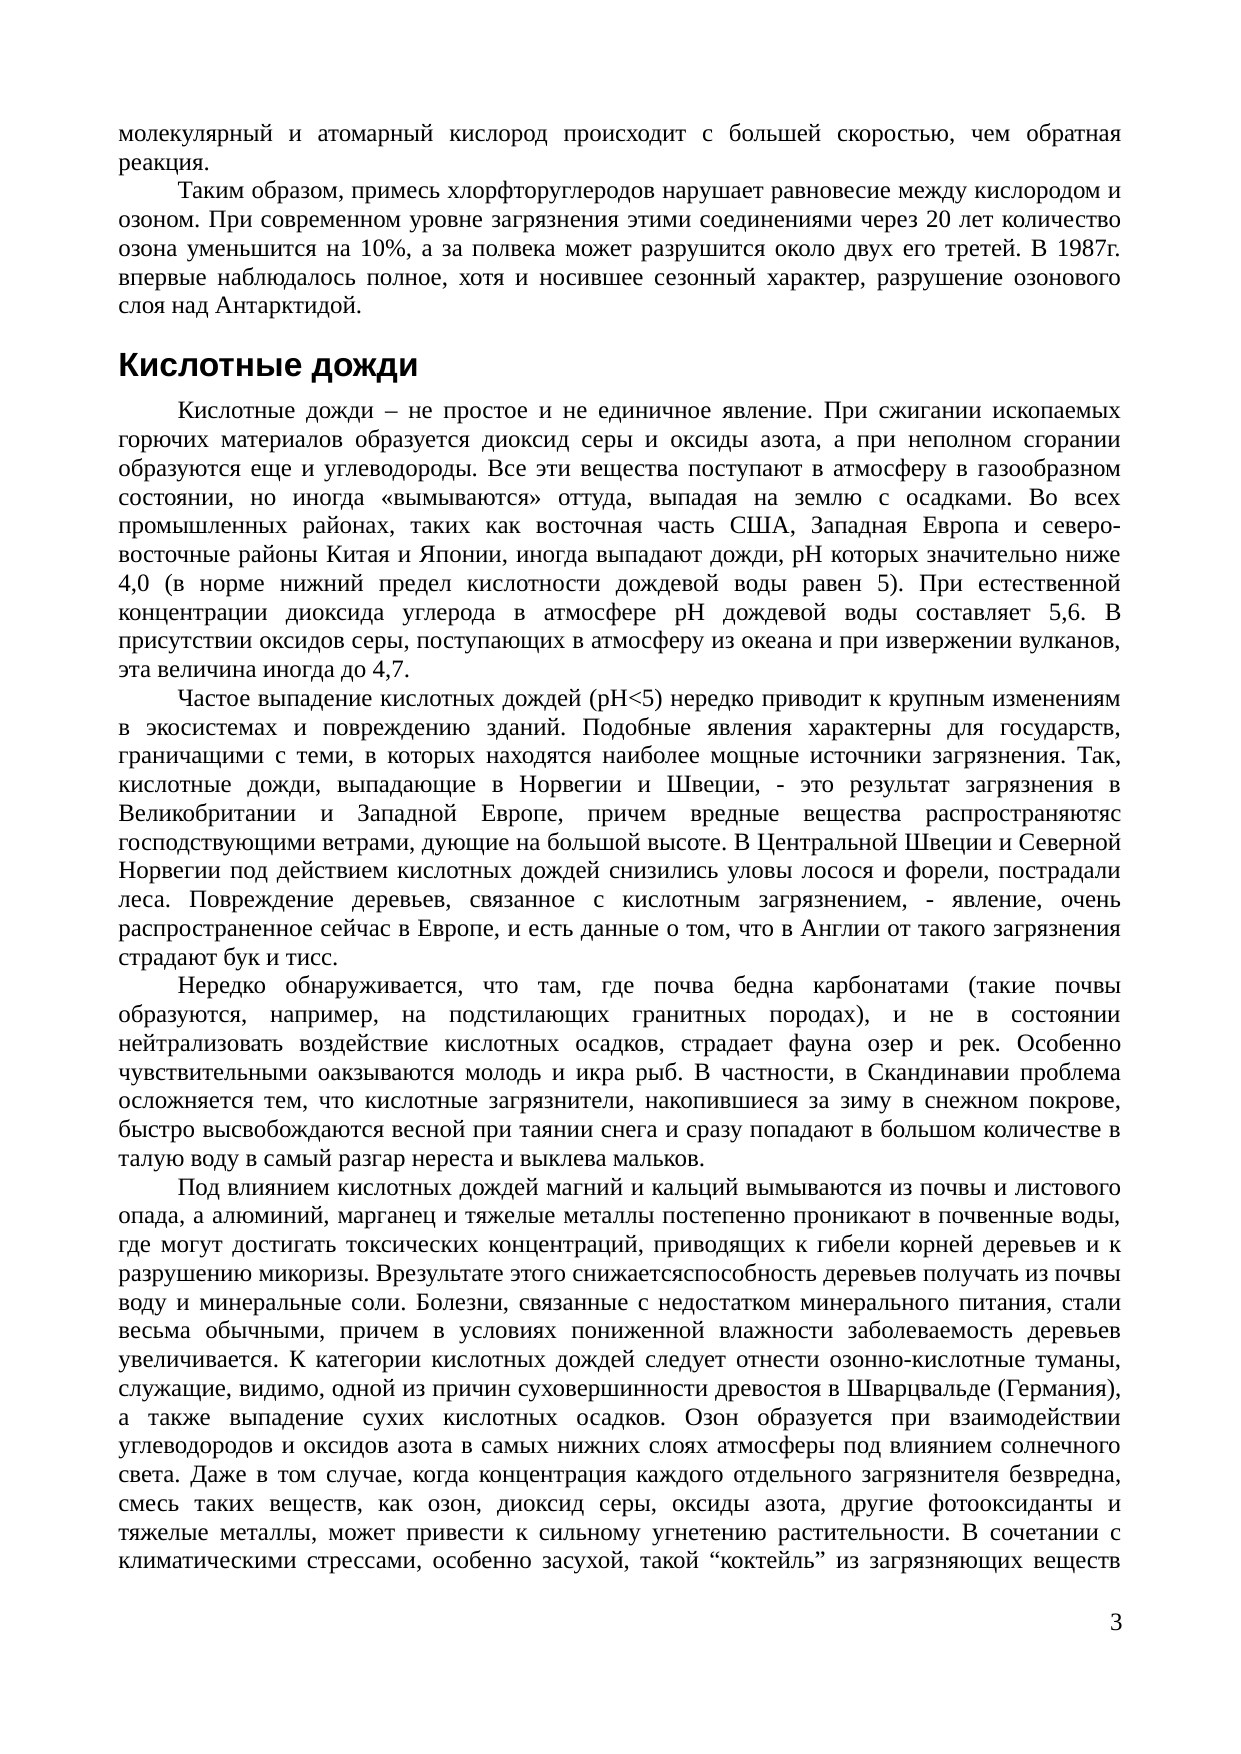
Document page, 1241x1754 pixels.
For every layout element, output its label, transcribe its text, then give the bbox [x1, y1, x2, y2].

text молекулярный и атомарный кислород происходит с большей скоростью, чем обратная реакция. [118, 118, 1122, 176]
text Таким образом, примесь хлорфторуглеродов нарушает равновесие между кислородом и озоном. При современном уровне загрязнения этими соединениями через 20 лет количество озона уменьшится на 10%, а за полвека может разрушится около двух его третей. В 1987г. впервые наблюдалось полное, хотя и носившее сезонный характер, разрушение озонового слоя над Антарктидой. [118, 176, 1122, 319]
text Под влиянием кислотных дождей магний и кальций вымываются из почвы и листового опада, а алюминий, марганец и тяжелые металлы постепенно проникают в почвенные воды, где могут достигать токсических концентраций, приводящих к гибели корней деревьев и к разрушению микоризы. Врезультате этого снижаетсяспособность деревьев получать из почвы воду и минеральные соли. Болезни, связанные с недостатком минерального питания, стали весьма обычными, причем в условиях пониженной влажности заболеваемость деревьев увеличивается. К категории кислотных дождей следует отнести озонно-кислотные туманы, служащие, видимо, одной из причин суховершинности древостоя в Шварцвальде (Германия), а также выпадение сухих кислотных осадков. Озон образуется при взаимодействии углеводородов и оксидов азота в самых нижних слоях атмосферы под влиянием солнечного света. Даже в том случае, когда концентрация каждого отдельного загрязнителя безвредна, смесь таких веществ, как озон, диоксид серы, оксиды азота, другие фотооксиданты и тяжелые металлы, может привести к сильному угнетению растительности. В сочетании с климатическими стрессами, особенно засухой, такой “коктейль” из загрязняющих веществ [118, 1172, 1122, 1574]
subtitle Кислотные дожди [118, 344, 1122, 383]
text Частое выпадение кислотных дождей (рН<5) нередко приводит к крупным изменениям в экосистемах и повреждению зданий. Подобные явления характерны для государств, граничащими с теми, в которых находятся наиболее мощные источники загрязнения. Так, кислотные дожди, выпадающие в Норвегии и Швеции, - это результат загрязнения в Великобритании и Западной Европе, причем вредные вещества распространяютяс господствующими ветрами, дующие на большой высоте. В Центральной Швеции и Северной Норвегии под действием кислотных дождей снизились уловы лосося и форели, пострадали леса. Повреждение деревьев, связанное с кислотным загрязнением, - явление, очень распространенное сейчас в Европе, и есть данные о том, что в Англии от такого загрязнения страдают бук и тисс. [118, 683, 1122, 971]
text Кислотные дожди – не простое и не единичное явление. При сжигании ископаемых горючих материалов образуется диоксид серы и оксиды азота, а при неполном сгорании образуются еще и углеводороды. Все эти вещества поступают в атмосферу в газообразном состоянии, но иногда «вымываются» оттуда, выпадая на землю с осадками. Во всех промышленных районах, таких как восточная часть США, Западная Европа и северо-восточные районы Китая и Японии, иногда выпадают дожди, рН которых значительно ниже 4,0 (в норме нижний предел кислотности дождевой воды равен 5). При естественной концентрации диоксида углерода в атмосфере рН дождевой воды составляет 5,6. В присутствии оксидов серы, поступающих в атмосферу из океана и при извержении вулканов, эта величина иногда до 4,7. [118, 396, 1122, 683]
text Нередко обнаруживается, что там, где почва бедна карбонатами (такие почвы образуются, например, на подстилающих гранитных породах), и не в состоянии нейтрализовать воздействие кислотных осадков, страдает фауна озер и рек. Особенно чувствительными оакзываются молодь и икра рыб. В частности, в Скандинавии проблема осложняется тем, что кислотные загрязнители, накопившиеся за зиму в снежном покрове, быстро высвобождаются весной при таянии снега и сразу попадают в большом количестве в талую воду в самый разгар нереста и выклева мальков. [118, 971, 1122, 1172]
